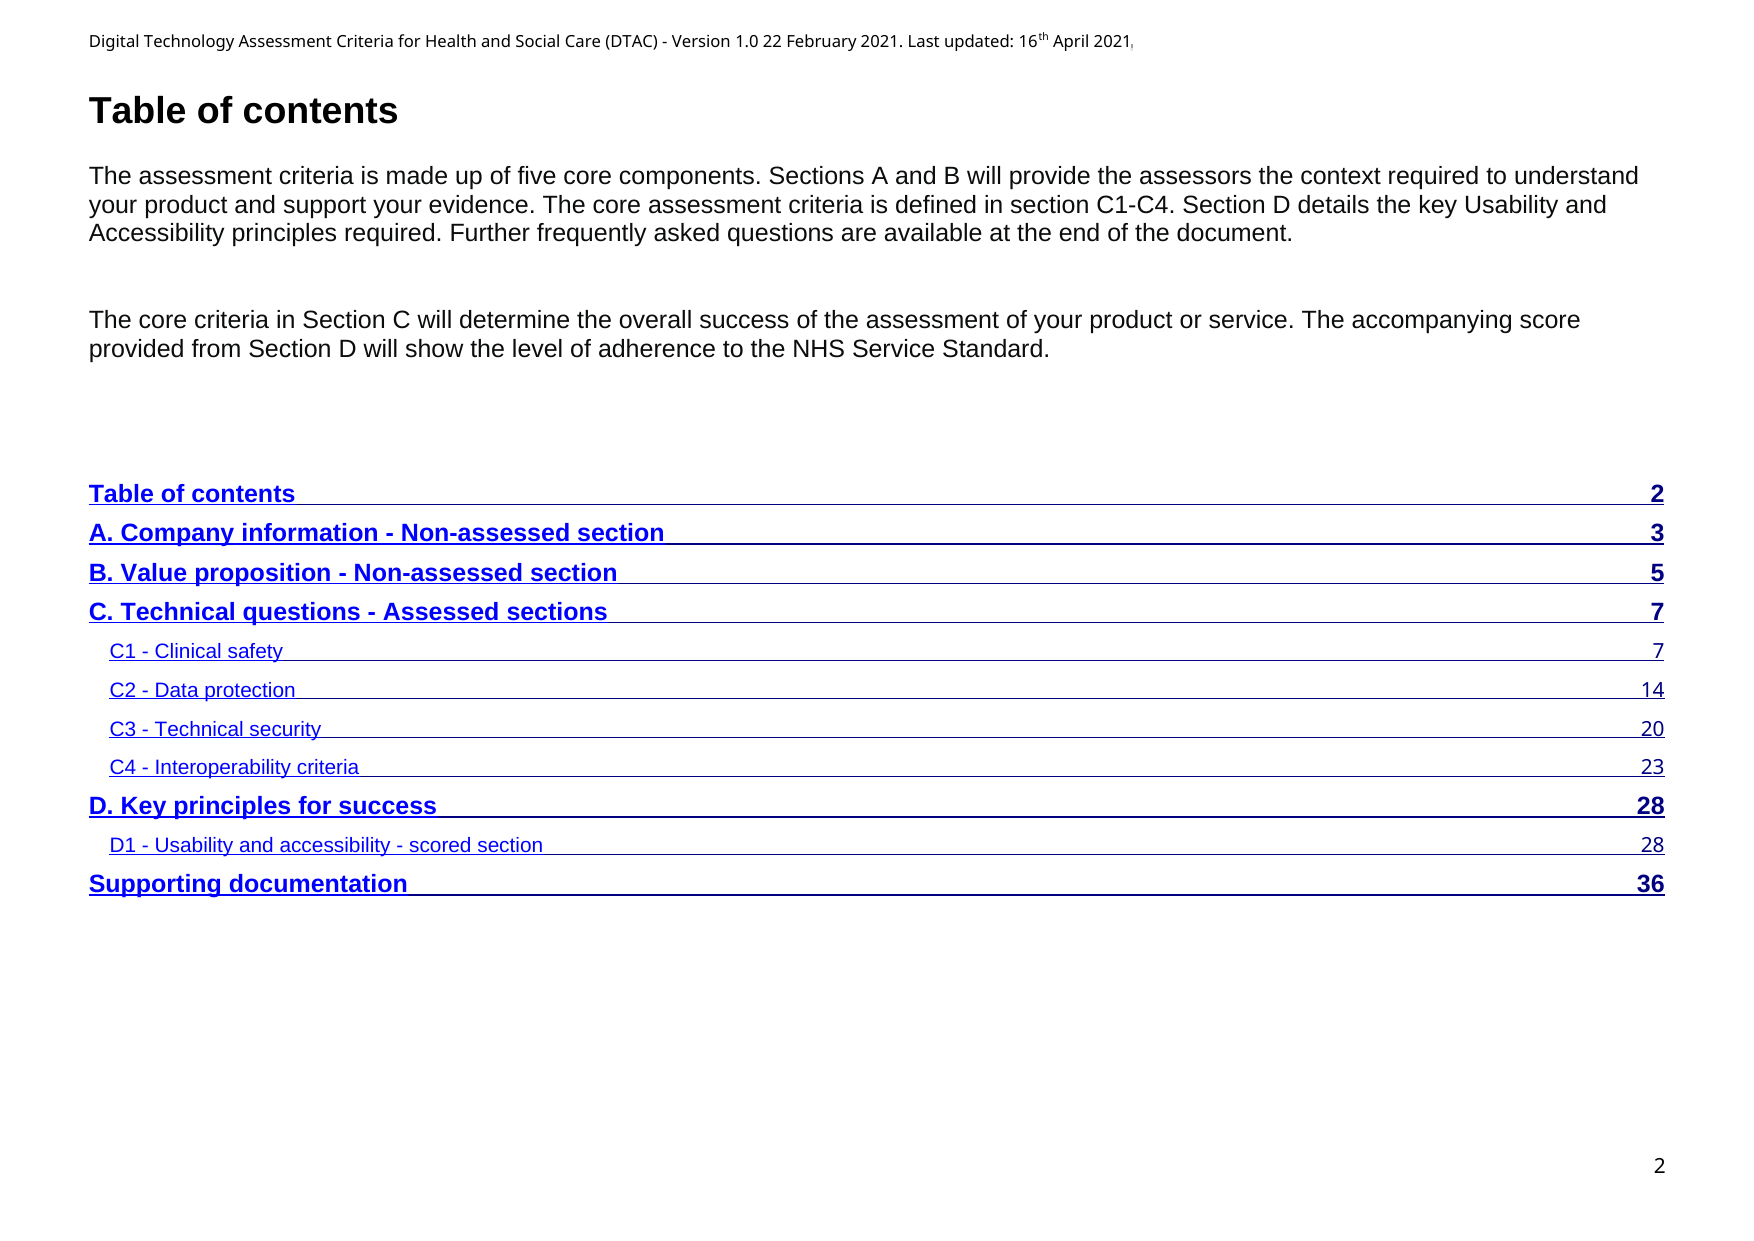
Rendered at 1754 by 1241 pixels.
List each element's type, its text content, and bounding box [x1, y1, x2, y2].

text The assessment criteria is made up of five core components. Sections A and B will provide the assessors the context required to understand your product and support your evidence. The core assessment criteria is defined in section C1-C4. Section D details the key Usability and Accessibility principles required. Further frequently asked questions are available at the end of the document. [88, 161, 1665, 247]
subtitle Table of contents [88, 89, 1343, 132]
text Table of contents 2 [88, 479, 1665, 508]
text C2 - Data protection 14 [109, 675, 1665, 698]
text [109, 699, 1665, 703]
text C. Technical questions - Assessed sections 7 [88, 597, 1665, 626]
text [109, 738, 1665, 742]
text D1 - Usability and accessibility - scored section 28 [109, 831, 1665, 854]
text C3 - Technical security 20 [109, 714, 1665, 737]
text C4 - Interoperability criteria 23 [109, 752, 1665, 776]
text C1 - Clinical safety 7 [109, 636, 1665, 664]
text A. Company information - Non-assessed section 3 [88, 518, 1665, 547]
text [109, 777, 1665, 781]
text B. Value proposition - Non-assessed section 5 [88, 558, 1665, 586]
text D. Key principles for success 28 [88, 791, 1665, 816]
text [109, 855, 1665, 859]
text Supporting documentation 36 [88, 869, 1665, 894]
text The core criteria in Section C will determine the overall success of the assessment of your product or service. The accompanying score provided from Section D will show the level of adherence to the NHS Service Standard. [88, 306, 1665, 363]
